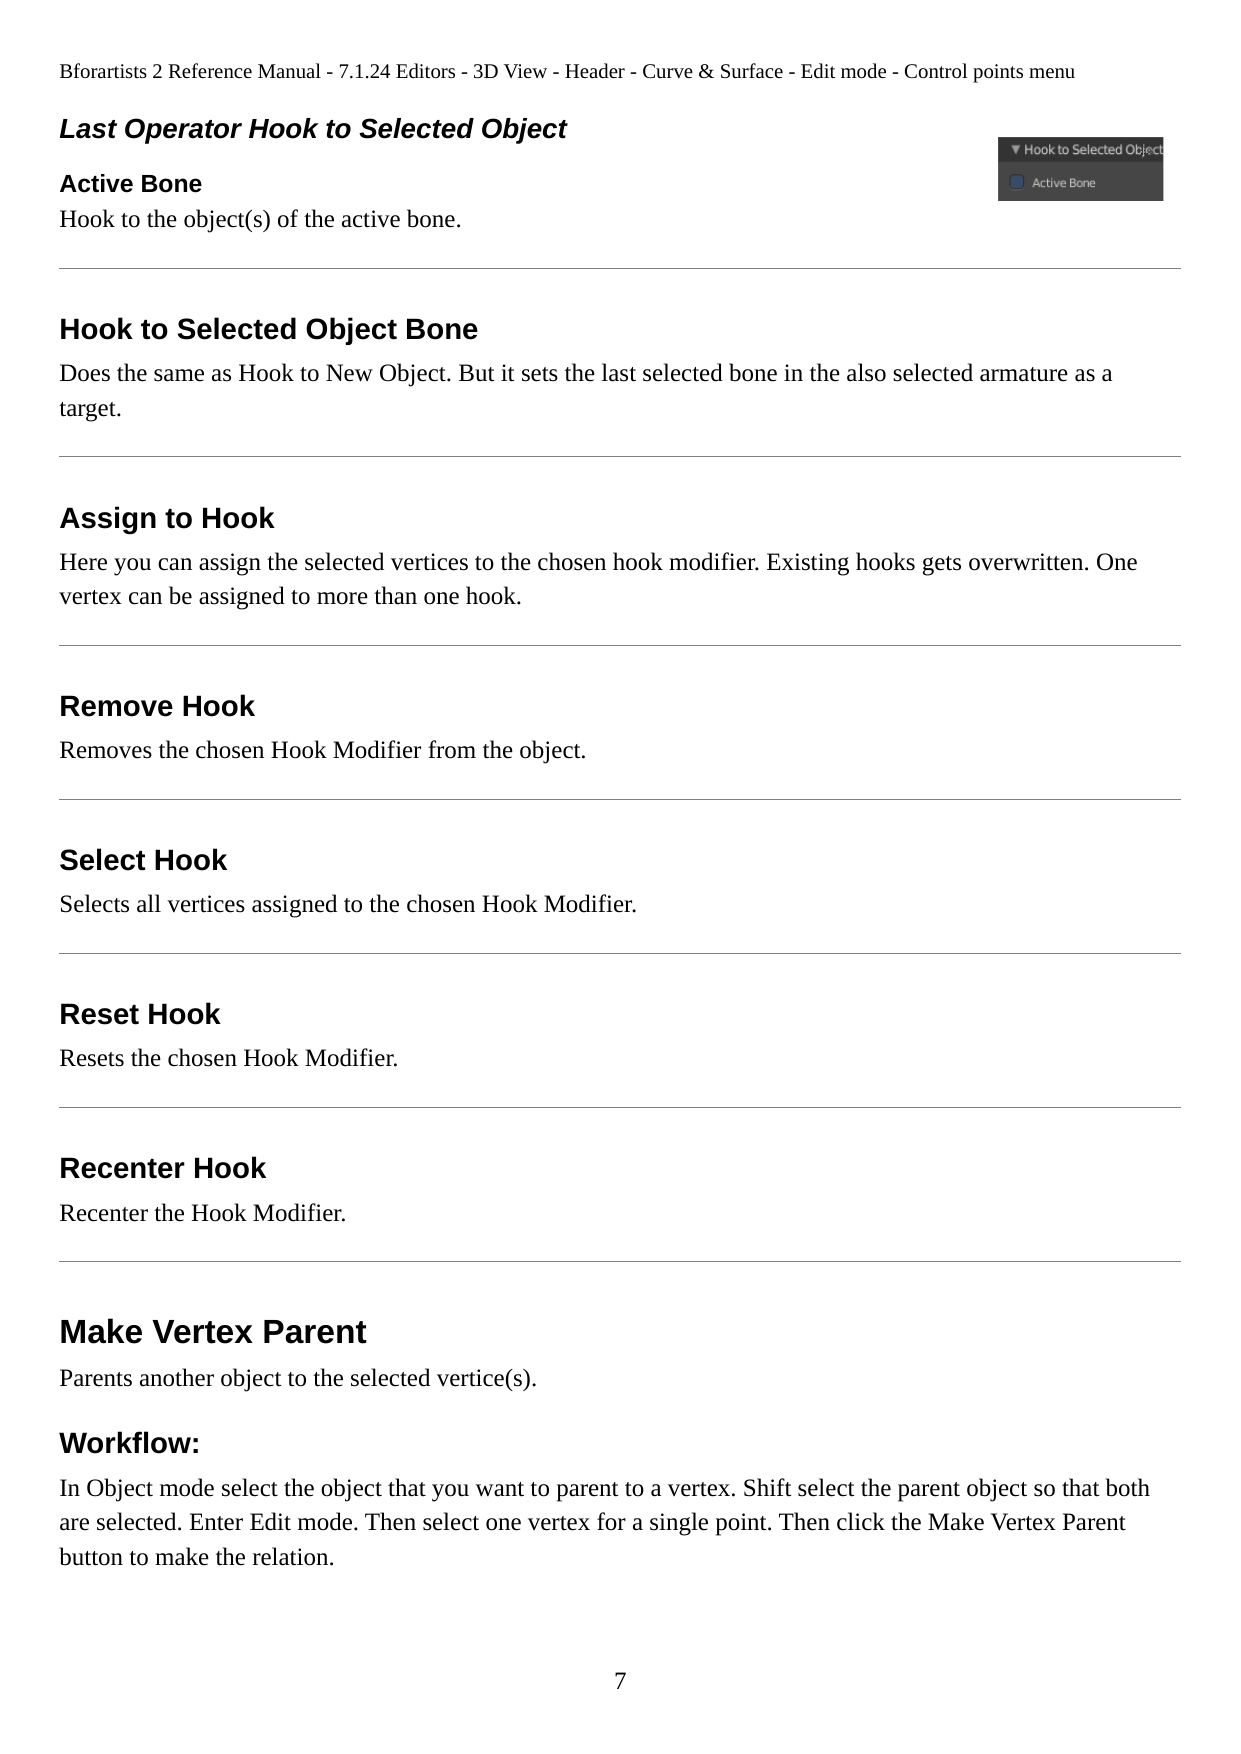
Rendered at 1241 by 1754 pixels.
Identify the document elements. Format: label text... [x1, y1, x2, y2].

subtitle Remove Hook [59, 689, 1181, 723]
text Here you can assign the selected vertices to the chosen hook modifier. Existing hooks gets overwritten. One vertex can be assigned to more than one hook. [59, 547, 1181, 610]
picture [998, 137, 1164, 201]
text Recenter the Hook Modifier. [59, 1198, 1181, 1226]
subtitle Last Operator Hook to Selected Object [59, 113, 1181, 144]
text Resets the chosen Hook Modifier. [59, 1043, 1181, 1072]
text Removes the chosen Hook Modifier from the object. [59, 735, 1181, 764]
subtitle Select Hook [59, 843, 1181, 877]
text Hook to the object(s) of the active bone. [59, 204, 1181, 233]
subtitle Reset Hook [59, 997, 1181, 1031]
text In Object mode select the object that you want to parent to a vertex. Shift select the parent object so that both are selected. Enter Edit mode. Then select one vertex for a single point. Then click the Make Vertex Parent button to make the relation. [59, 1473, 1181, 1570]
subtitle Active Bone [59, 169, 998, 198]
subtitle Recenter Hook [59, 1151, 1181, 1185]
subtitle Hook to Selected Object Bone [59, 312, 1181, 346]
subtitle Workflow: [59, 1426, 1181, 1460]
text Selects all vertices assigned to the chosen Hook Modifier. [59, 889, 1181, 918]
subtitle [1164, 169, 1181, 198]
subtitle Make Vertex Parent [59, 1312, 1181, 1350]
text Does the same as Hook to New Object. But it sets the last selected bone in the also selected armature as a target. [59, 358, 1181, 422]
subtitle Assign to Hook [59, 501, 1181, 534]
text Parents another object to the selected vertice(s). [59, 1363, 1181, 1392]
